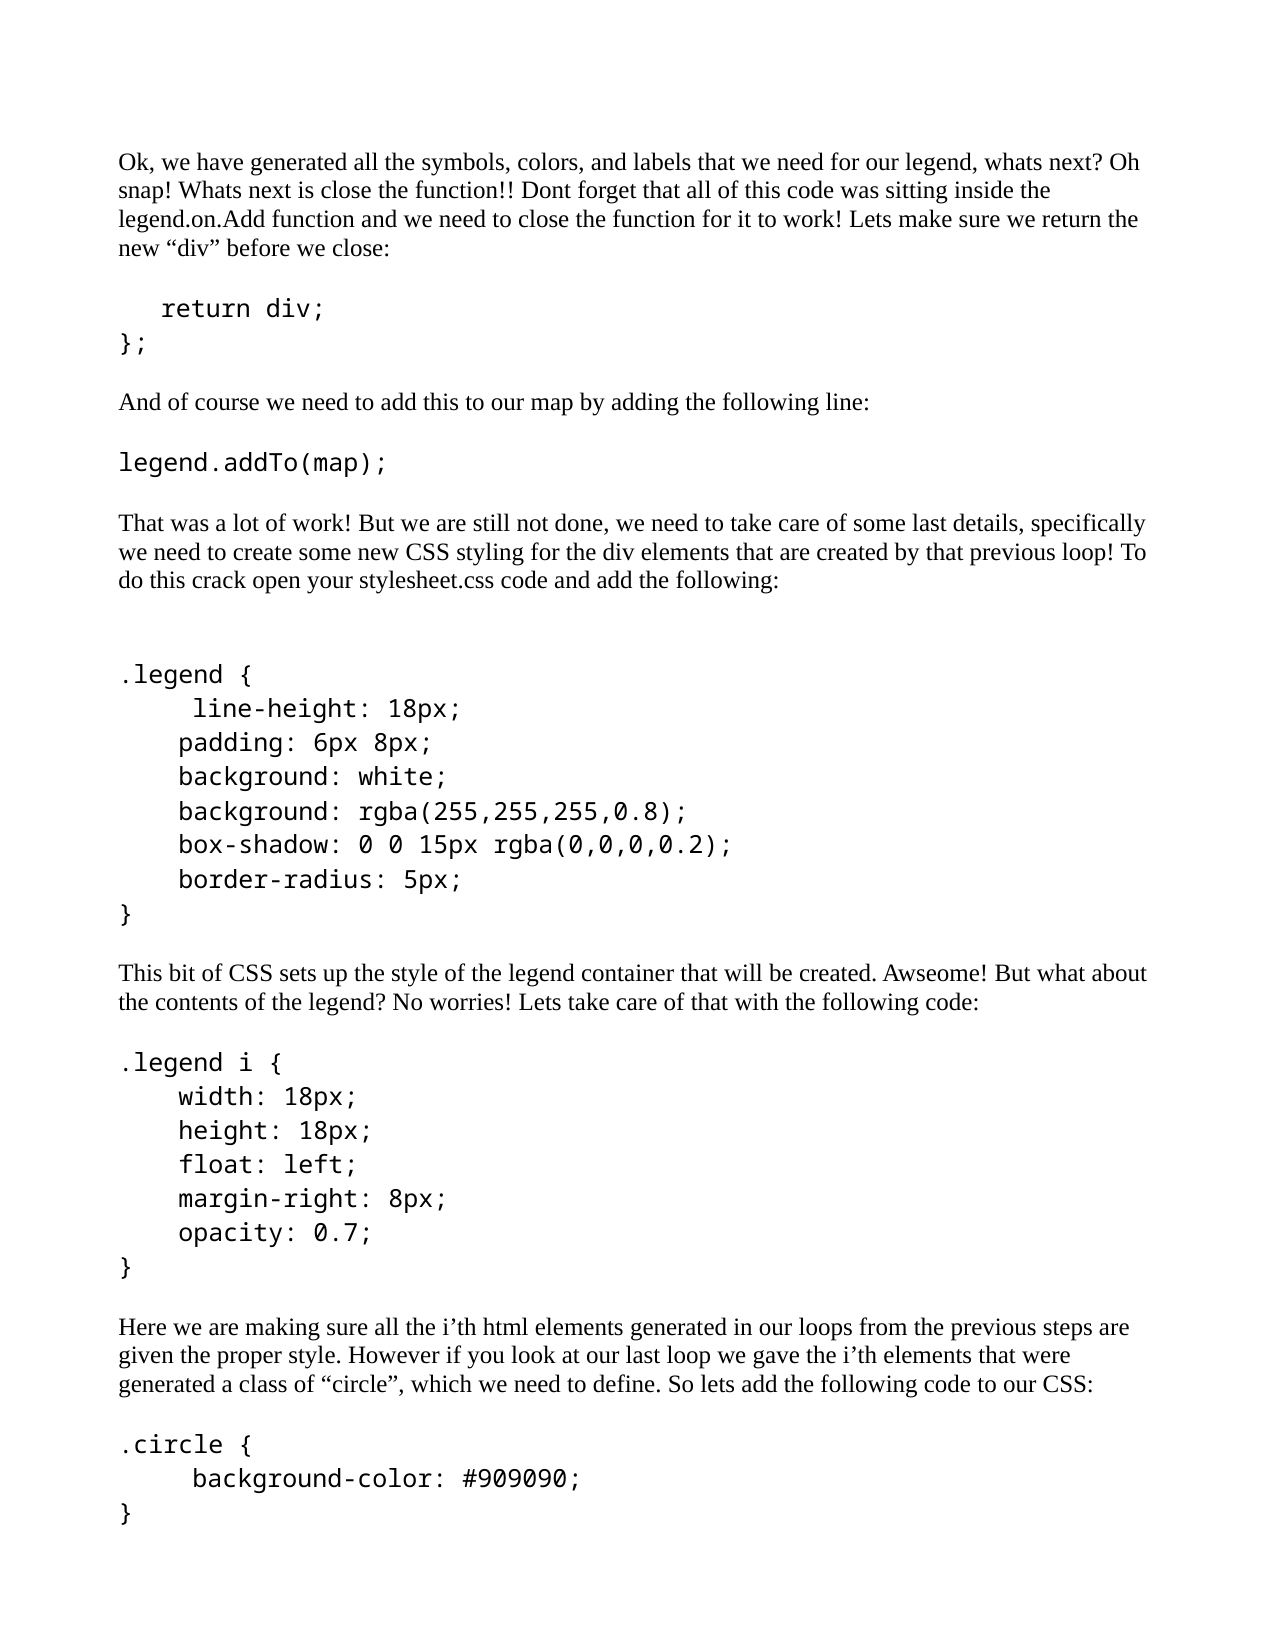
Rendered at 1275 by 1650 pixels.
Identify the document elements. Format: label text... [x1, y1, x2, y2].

text } [118, 895, 1157, 929]
text legend.addTo(map); [118, 445, 1157, 479]
text This bit of CSS sets up the style of the legend container that will be created. Awseome! But what about the contents of the legend? No worries! Lets take care of that with the following code: [118, 958, 1157, 1016]
text float: left; [118, 1147, 1157, 1181]
text box-shadow: 0 0 15px rgba(0,0,0,0.2); [118, 827, 1157, 861]
text background: rgba(255,255,255,0.8); [118, 793, 1157, 827]
text return div; [118, 291, 1157, 325]
text .legend i { [118, 1044, 1157, 1078]
text .legend { [118, 657, 1157, 691]
text And of course we need to add this to our map by adding the following line: [118, 387, 1157, 416]
text margin-right: 8px; [118, 1181, 1157, 1215]
text }; [118, 325, 1157, 359]
text } [118, 1249, 1157, 1283]
text Here we are making sure all the i’th html elements generated in our loops from the previous steps are given the proper style. However if you look at our last loop we gave the i’th elements that were generated a class of “circle”, which we need to define. So lets add the following code to our CSS: [118, 1312, 1157, 1398]
text opacity: 0.7; [118, 1215, 1157, 1249]
text height: 18px; [118, 1112, 1157, 1147]
text That was a lot of work! But we are still not done, we need to take care of some last details, specifically we need to create some new CSS styling for the div elements that are created by that previous loop! To do this crack open your stylesheet.css code and add the following: [118, 508, 1157, 594]
text background-color: #909090; [118, 1461, 1157, 1495]
text line-height: 18px; [118, 691, 1157, 725]
text .circle { [118, 1427, 1157, 1461]
text Ok, we have generated all the symbols, colors, and labels that we need for our legend, whats next? Oh snap! Whats next is close the function!! Dont forget that all of this code was sitting inside the legend.on.Add function and we need to close the function for it to work! Lets make sure we return the new “div” before we close: [118, 147, 1157, 262]
text } [118, 1495, 1157, 1529]
text border-radius: 5px; [118, 861, 1157, 895]
text width: 18px; [118, 1078, 1157, 1112]
text padding: 6px 8px; [118, 725, 1157, 759]
text background: white; [118, 759, 1157, 793]
